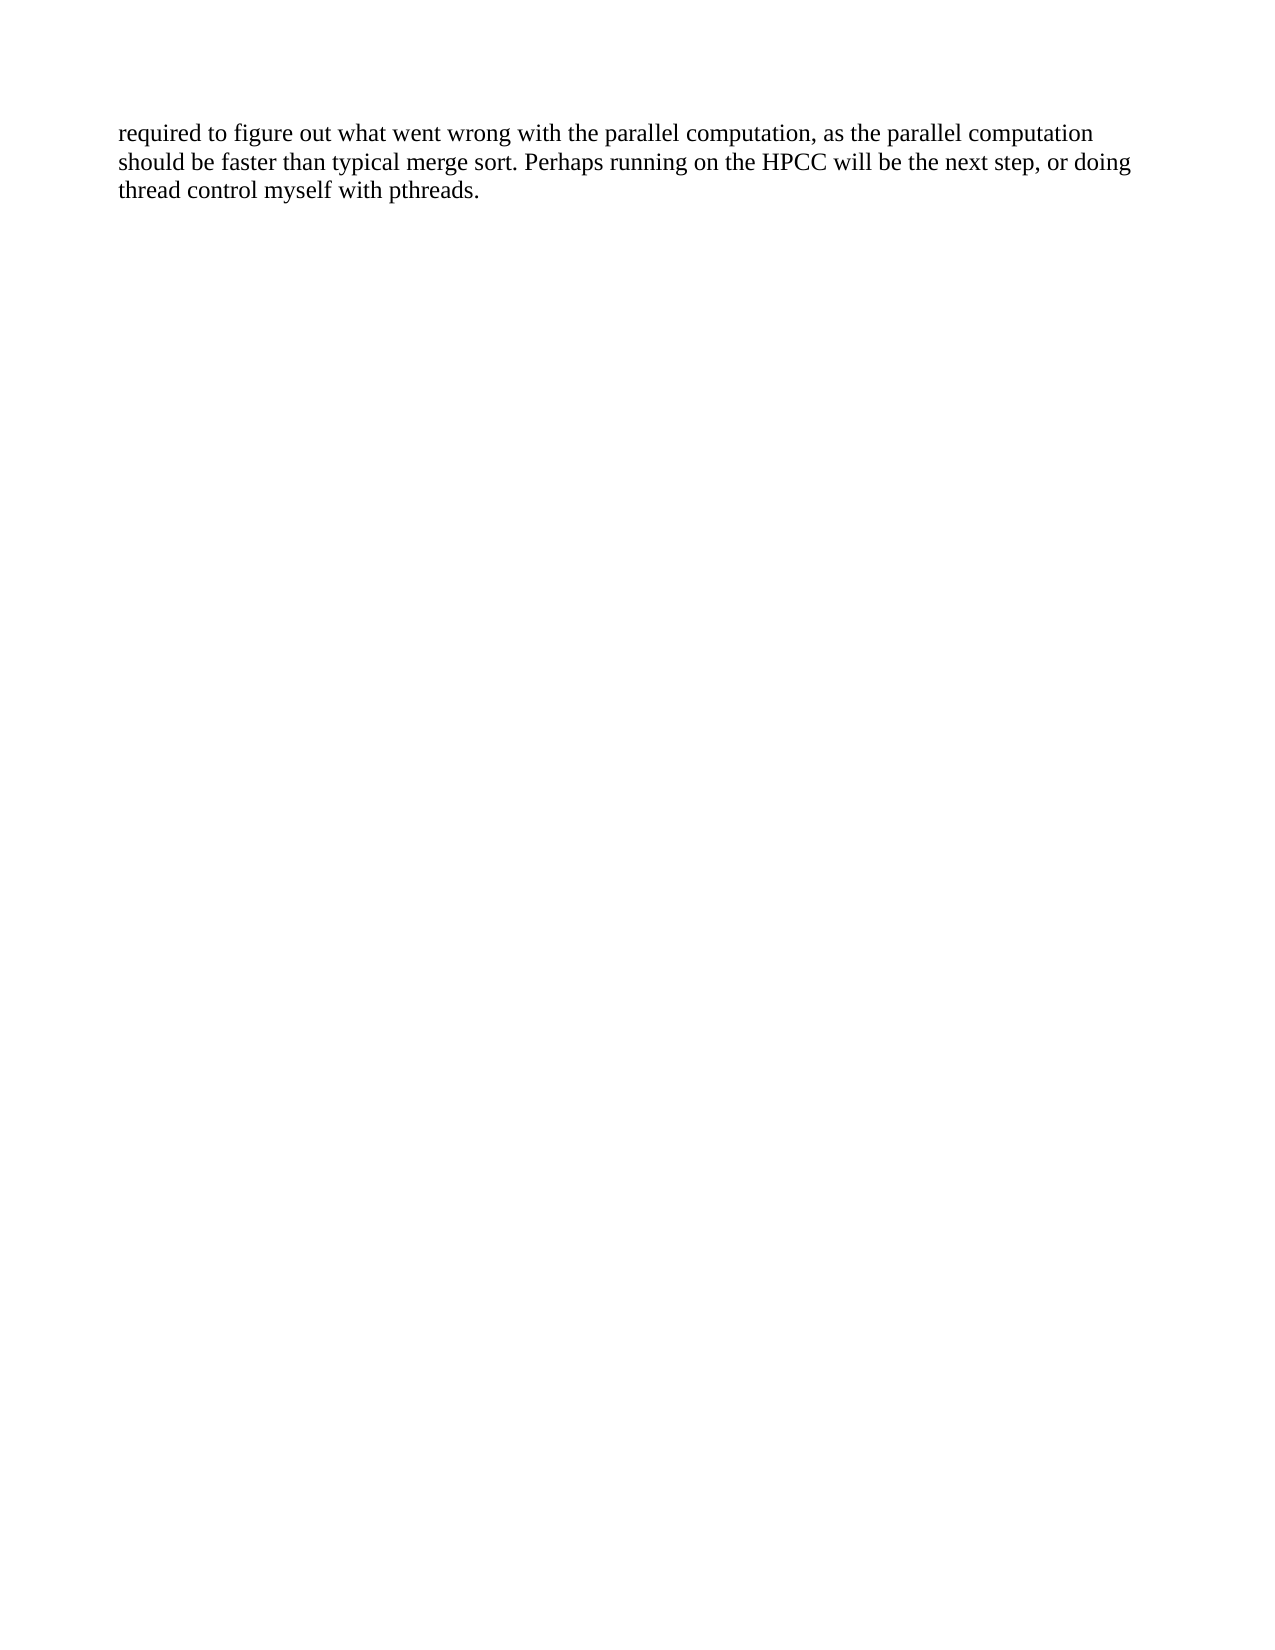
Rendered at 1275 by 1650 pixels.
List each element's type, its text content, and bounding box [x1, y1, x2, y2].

list required to figure out what went wrong with the parallel computation, as the parallel computation should be faster than typical merge sort. Perhaps running on the HPCC will be the next step, or doing thread control myself with pthreads. [118, 118, 1157, 204]
